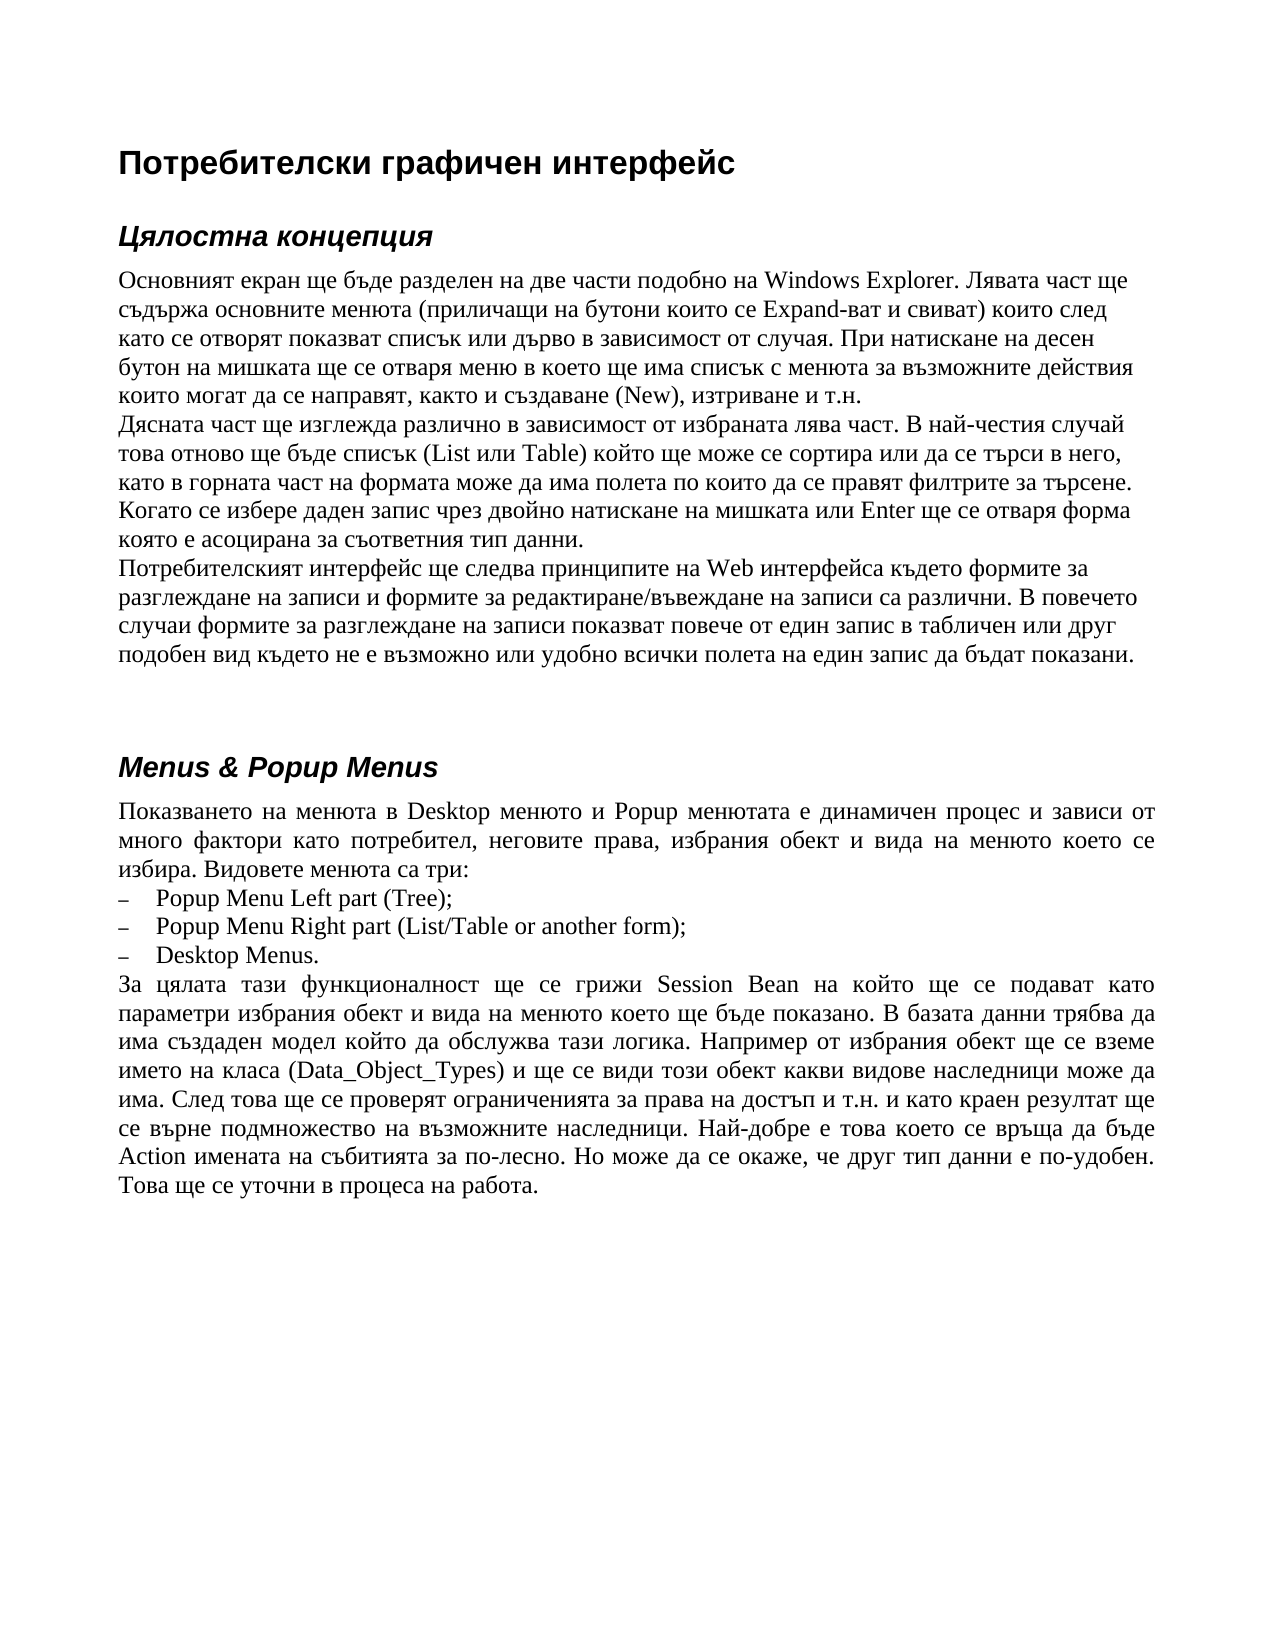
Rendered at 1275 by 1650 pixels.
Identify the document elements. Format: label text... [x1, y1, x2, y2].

text Основният екран ще бъде разделен на две части подобно на Windows Explorer. Лявата част ще съдържа основните менюта (приличащи на бутони които се Expand-ват и свиват) които след като се отворят показват списък или дърво в зависимост от случая. При натискане на десен бутон на мишката ще се отваря меню в което ще има списък с менюта за възможните действия които могат да се направят, както и създаване (New), изтриване и т.н. [118, 265, 1157, 409]
list Popup Menu Left part (Tree); [118, 883, 1157, 911]
text Показването на менюта в Desktop менюто и Popup менютата е динамичен процес и зависи от много фактори като потребител, неговите права, избрания обект и вида на менюто което се избира. Видовете менюта са три: [118, 796, 1157, 883]
text Дясната част ще изглежда различно в зависимост от избраната лява част. В най-честия случай това отново ще бъде списък (List или Table) който ще може се сортира или да се търси в него, като в горната част на формата може да има полета по които да се правят филтрите за търсене. Когато се избере даден запис чрез двойно натискане на мишката или Enter ще се отваря форма която е асоцирана за съответния тип данни. [118, 409, 1157, 553]
subtitle Menus & Popup Menus [118, 750, 1157, 784]
subtitle Цялостна концепция [118, 219, 1157, 253]
list Popup Menu Right part (List/Table or another form); [118, 911, 1157, 940]
text Потребителският интерфейс ще следва принципите на Web интерфейса където формите за разглеждане на записи и формите за редактиране/въвеждане на записи са различни. В повечето случаи формите за разглеждане на записи показват повече от един запис в табличен или друг подобен вид където не е възможно или удобно всички полета на един запис да бъдат показани. [118, 553, 1157, 668]
subtitle Потребителски графичен интерфейс [118, 143, 1157, 182]
list Desktop Menus. [118, 940, 1157, 969]
text За цялата тази функционалност ще се грижи Session Bean на който ще се подават като параметри избрания обект и вида на менюто което ще бъде показано. В базата данни трябва да има създаден модел който да обслужва тази логика. Например от избрания обект ще се вземе името на класа (Data_Object_Types) и ще се види този обект какви видове наследници може да има. След това ще се проверят ограниченията за права на достъп и т.н. и като краен резултат ще се върне подмножество на възможните наследници. Най-добре е това което се връща да бъде Action имената на събитията за по-лесно. Но може да се окаже, че друг тип данни е по-удобен. Това ще се уточни в процеса на работа. [118, 969, 1157, 1199]
